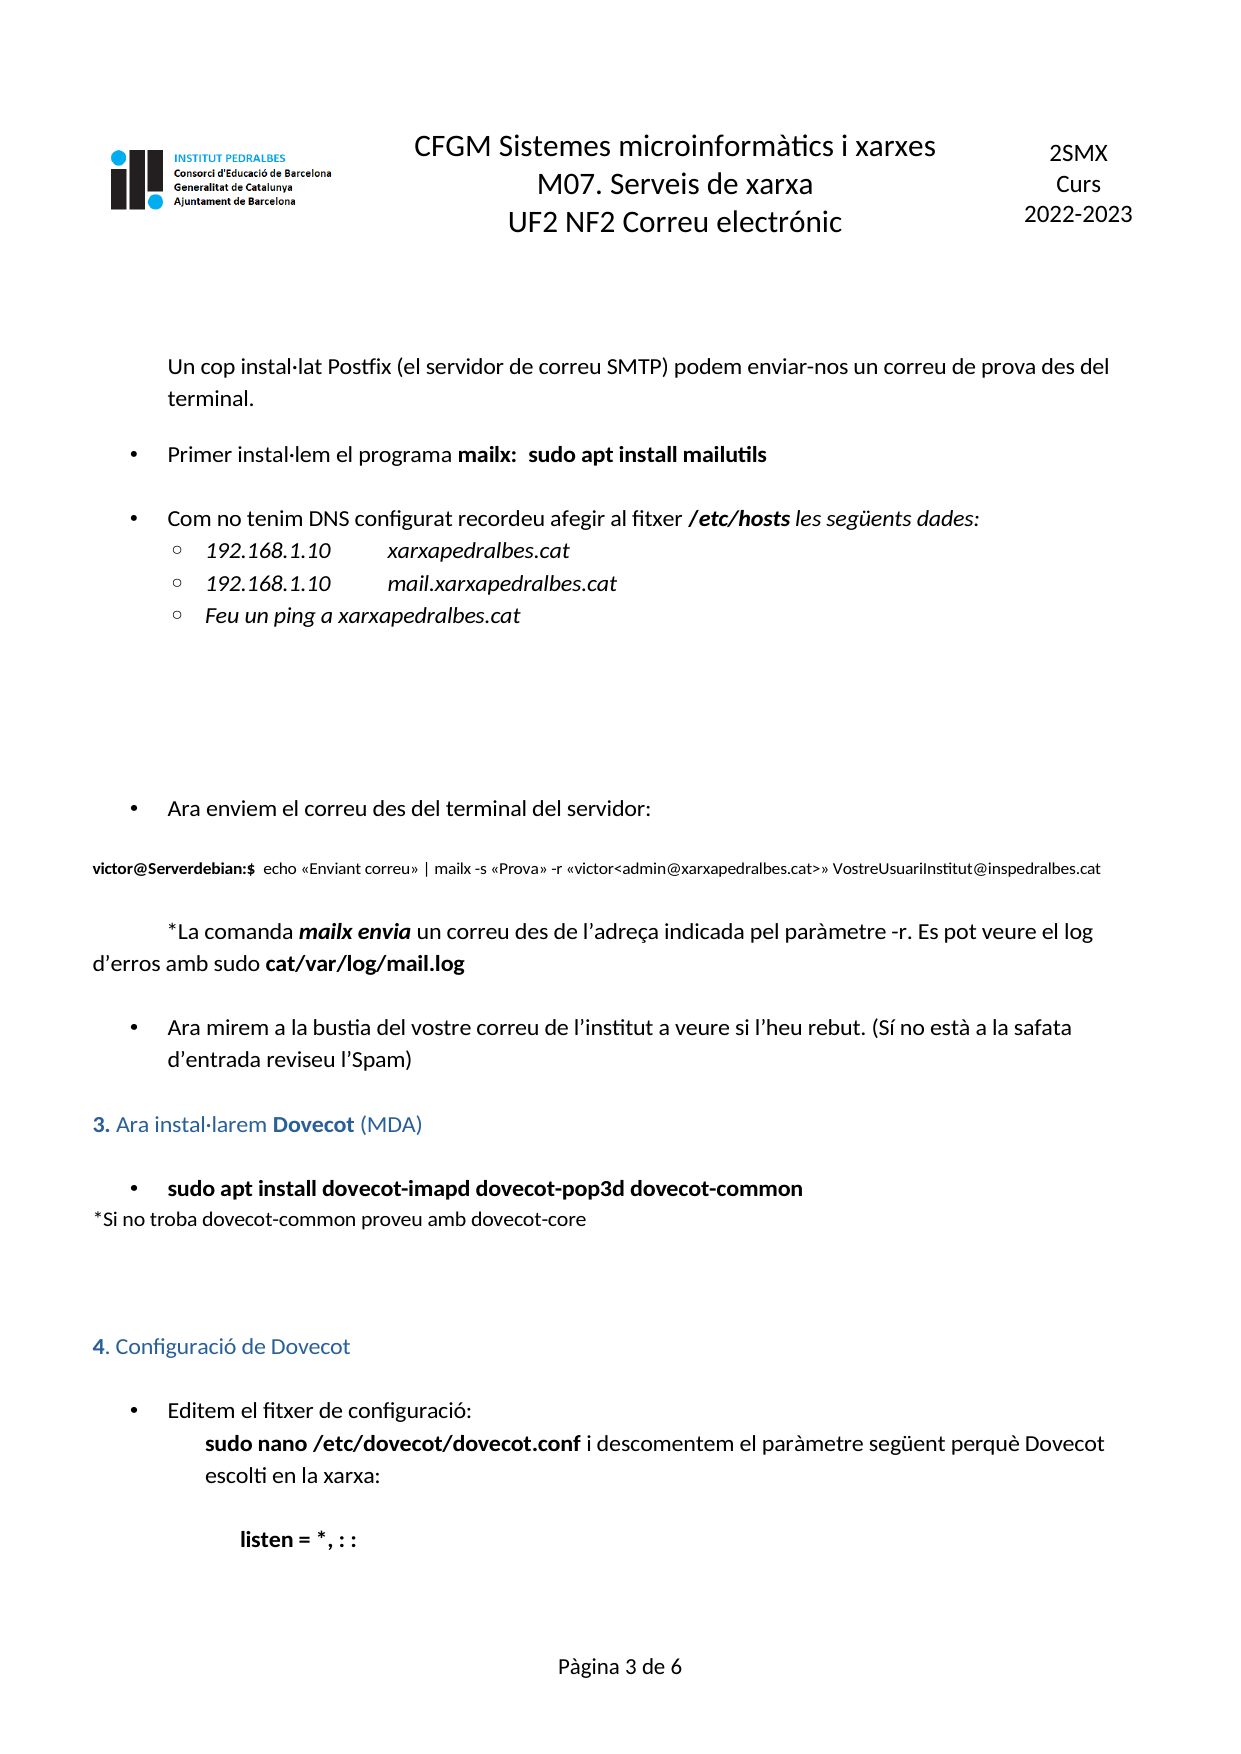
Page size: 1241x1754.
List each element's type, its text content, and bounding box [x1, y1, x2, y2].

text victor@Serverdebian:$ echo «Enviant correu» | mailx -s «Prova» -r «victor<admin@xarxapedralbes.cat>» VostreUsuariInstitut@inspedralbes.cat [92, 858, 1148, 879]
list Editem el fitxer de configuració: [130, 1397, 1162, 1424]
text 3. Ara instal·larem Dovecot (MDA) [92, 1110, 1148, 1138]
list 192.168.1.10 xarxapedralbes.cat [167, 537, 1162, 564]
list Ara enviem el correu des del terminal del servidor: [130, 794, 1162, 822]
list 192.168.1.10 mail.xarxapedralbes.cat [167, 569, 1162, 597]
list sudo apt install dovecot-imapd dovecot-pop3d dovecot-common [130, 1174, 1162, 1202]
list Ara mirem a la bustia del vostre correu de l’institut a veure si l’heu rebut. (Sí no està a la safata d’entrada reviseu l’Spam) [130, 1013, 1162, 1073]
text 4. Configuració de Dovecot [92, 1332, 1148, 1360]
text listen = *, : : [92, 1525, 1148, 1553]
text *Si no troba dovecot-common proveu amb dovecot-core [92, 1206, 1148, 1232]
list sudo nano /etc/dovecot/dovecot.conf i descomentem el paràmetre següent perquè Dovecot escolti en la xarxa: [167, 1429, 1162, 1489]
list Un cop instal·lat Postfix (el servidor de correu SMTP) podem enviar-nos un correu de prova des del terminal. [130, 352, 1162, 412]
list Com no tenim DNS configurat recordeu afegir al fitxer /etc/hosts les següents dades: [130, 504, 1162, 532]
text *La comanda mailx envia un correu des de l’adreça indicada pel paràmetre -r. Es pot veure el log d’erros amb sudo cat/var/log/mail.log [92, 917, 1148, 977]
picture [107, 148, 338, 213]
list Primer instal·lem el programa mailx: sudo apt install mailutils [130, 440, 1162, 468]
list Feu un ping a xarxapedralbes.cat [167, 601, 1162, 629]
